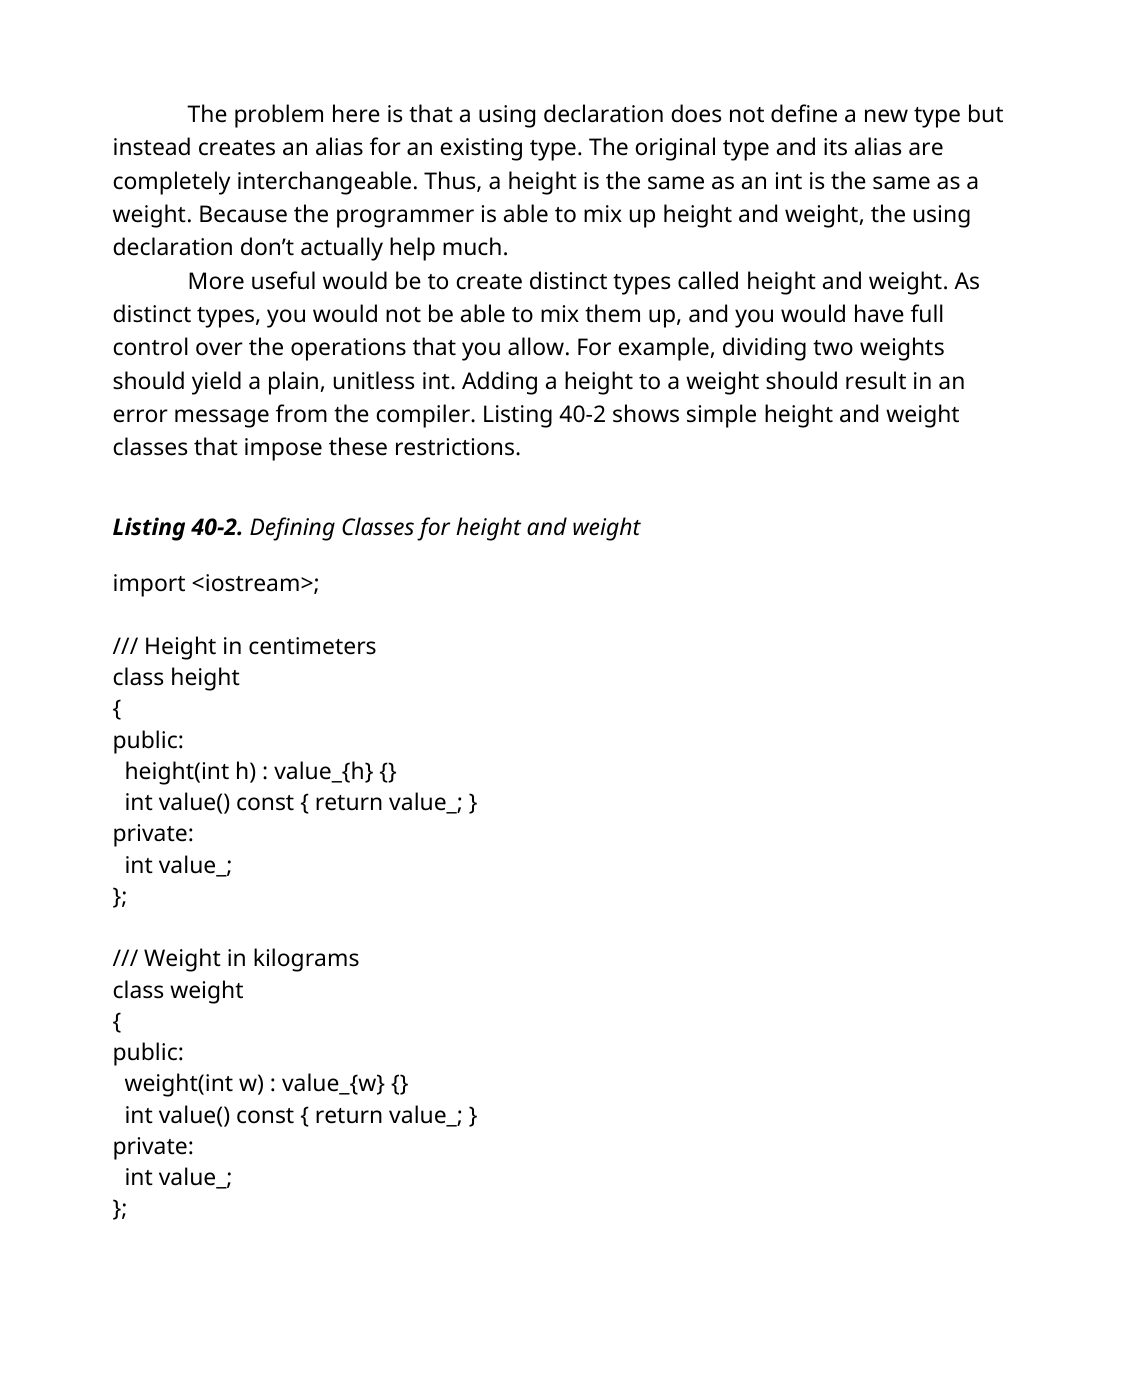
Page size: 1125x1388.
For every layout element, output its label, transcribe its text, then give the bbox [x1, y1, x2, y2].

text }; [112, 880, 1012, 911]
text /// Weight in kilograms [112, 942, 1012, 973]
text int value_; [112, 1161, 1012, 1192]
text private: [112, 817, 1012, 848]
text int value() const { return value_; } [112, 1098, 1012, 1130]
text /// Height in centimeters [112, 630, 1012, 661]
text weight(int w) : value_{w} {} [112, 1067, 1012, 1098]
text int value() const { return value_; } [112, 786, 1012, 817]
text { [112, 1005, 1012, 1036]
text public: [112, 723, 1012, 755]
text }; [112, 1192, 1012, 1223]
text public: [112, 1036, 1012, 1067]
text Listing 40-2. Defining Classes for height and weight [112, 511, 1012, 542]
text private: [112, 1130, 1012, 1161]
text class height [112, 661, 1012, 692]
text height(int h) : value_{h} {} [112, 755, 1012, 786]
text More useful would be to create distinct types called height and weight. As distinct types, you would not be able to mix them up, and you would have full control over the operations that you allow. For example, dividing two weights should yield a plain, unitless int. Adding a height to a weight should result in an error message from the compiler. Listing 40-2 shows simple height and weight classes that impose these restrictions. [112, 263, 1012, 463]
text import <iostream>; [112, 567, 1012, 598]
text int value_; [112, 848, 1012, 880]
text { [112, 692, 1012, 723]
text class weight [112, 973, 1012, 1005]
text The problem here is that a using declaration does not define a new type but instead creates an alias for an existing type. The original type and its alias are completely interchangeable. Thus, a height is the same as an int is the same as a weight. Because the programmer is able to mix up height and weight, the using declaration don’t actually help much. [112, 96, 1012, 263]
